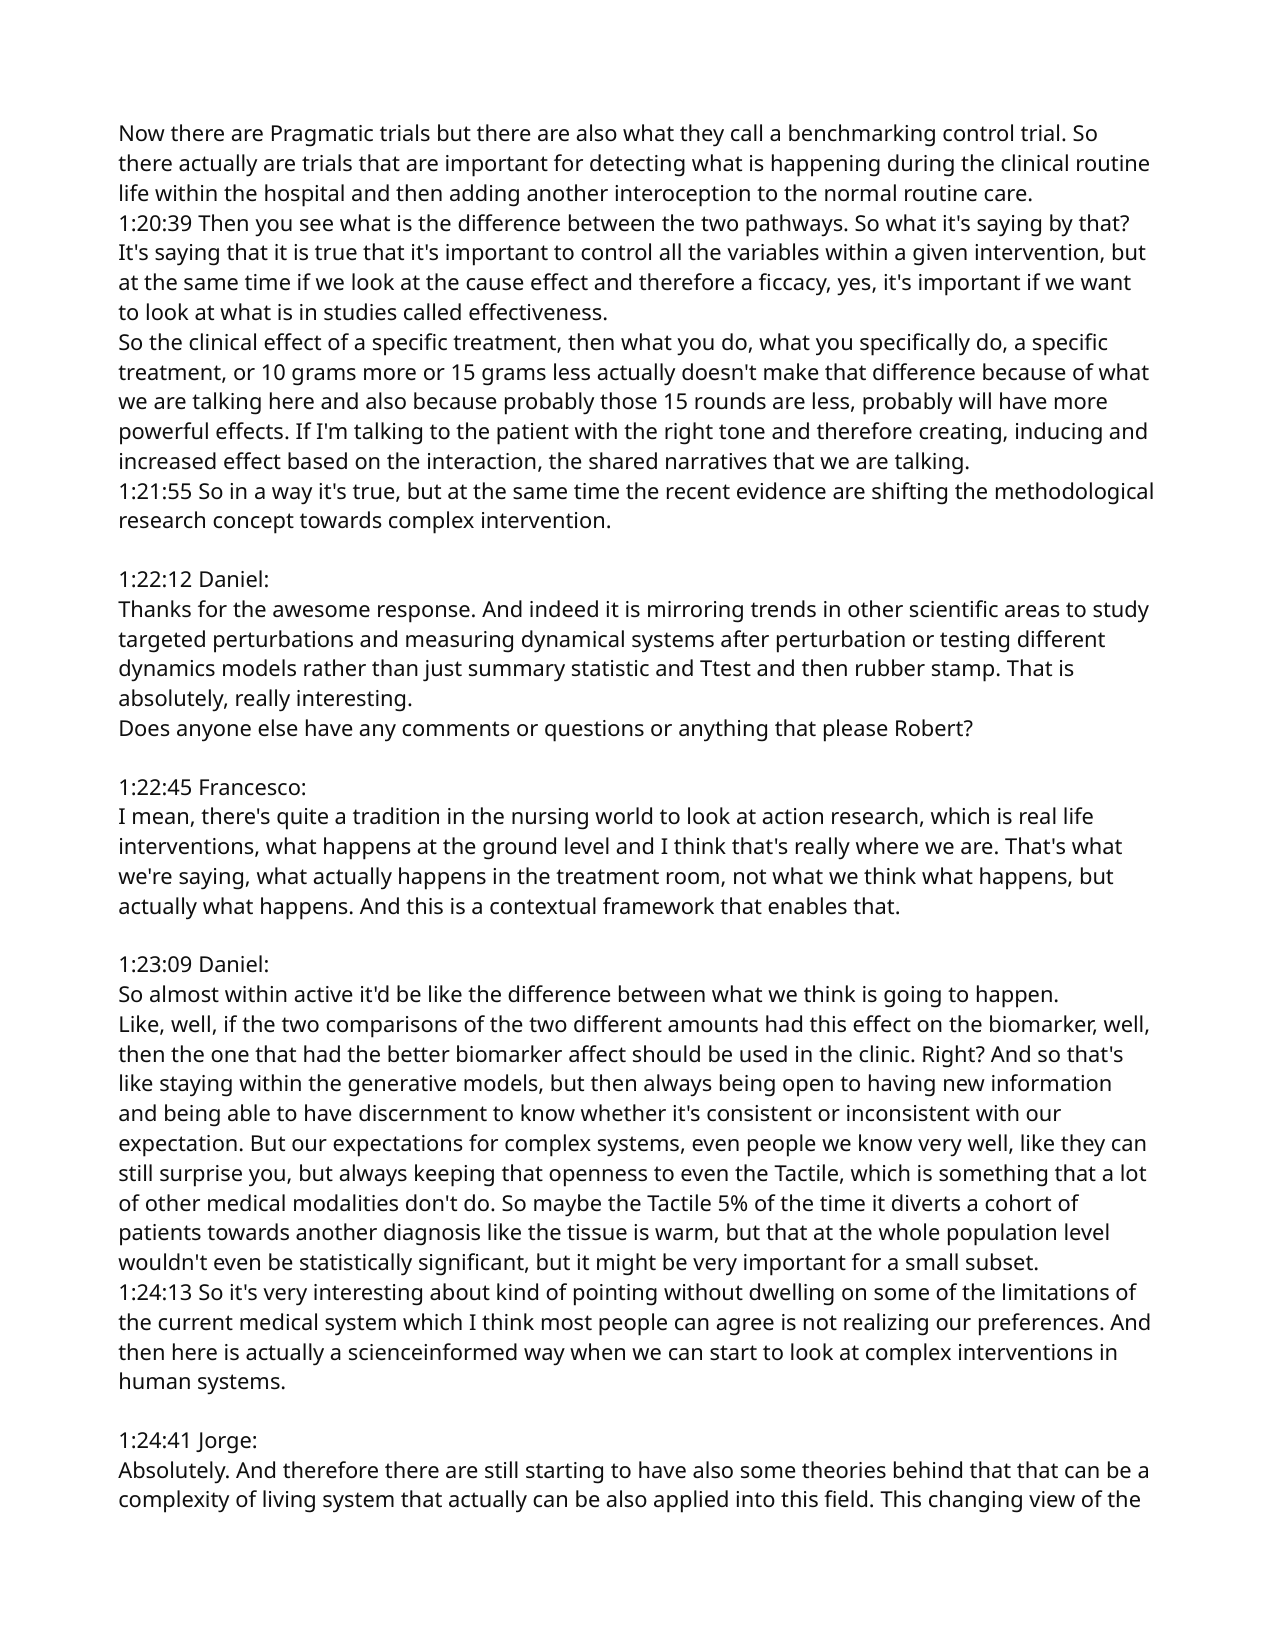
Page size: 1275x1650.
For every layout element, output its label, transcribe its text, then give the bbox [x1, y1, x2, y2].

text So the clinical effect of a specific treatment, then what you do, what you specifically do, a specific treatment, or 10 grams more or 15 grams less actually doesn't make that difference because of what we are talking here and also because probably those 15 rounds are less, probably will have more powerful effects. If I'm talking to the patient with the right tone and therefore creating, inducing and increased effect based on the interaction, the shared narratives that we are talking. [118, 327, 1157, 476]
text 1:22:45 Francesco: [118, 771, 1157, 801]
text 1:22:12 Daniel: [118, 564, 1157, 594]
text 1:24:41 Jorge: [118, 1425, 1157, 1454]
text Thanks for the awesome response. And indeed it is mirroring trends in other scientific areas to study targeted perturbations and measuring dynamical systems after perturbation or testing different dynamics models rather than just summary statistic and Ttest and then rubber stamp. That is absolutely, really interesting. [118, 594, 1157, 713]
text So almost within active it'd be like the difference between what we think is going to happen. [118, 979, 1157, 1009]
text 1:24:13 So it's very interesting about kind of pointing without dwelling on some of the limitations of the current medical system which I think most people can agree is not realizing our preferences. And then here is actually a scienceinformed way when we can start to look at complex interventions in human systems. [118, 1277, 1157, 1396]
text 1:23:09 Daniel: [118, 949, 1157, 979]
text Does anyone else have any comments or questions or anything that please Robert? [118, 713, 1157, 743]
text 1:20:39 Then you see what is the difference between the two pathways. So what it's saying by that? It's saying that it is true that it's important to control all the variables within a given intervention, but at the same time if we look at the cause effect and therefore a ficcacy, yes, it's important if we want to look at what is in studies called effectiveness. [118, 207, 1157, 327]
text 1:21:55 So in a way it's true, but at the same time the recent evidence are shifting the methodological research concept towards complex intervention. [118, 476, 1157, 535]
text Like, well, if the two comparisons of the two different amounts had this effect on the biomarker, well, then the one that had the better biomarker affect should be used in the clinic. Right? And so that's like staying within the generative models, but then always being open to having new information and being able to have discernment to know whether it's consistent or inconsistent with our expectation. But our expectations for complex systems, even people we know very well, like they can still surprise you, but always keeping that openness to even the Tactile, which is something that a lot of other medical modalities don't do. So maybe the Tactile 5% of the time it diverts a cohort of patients towards another diagnosis like the tissue is warm, but that at the whole population level wouldn't even be statistically significant, but it might be very important for a small subset. [118, 1009, 1157, 1277]
text I mean, there's quite a tradition in the nursing world to look at action research, which is real life interventions, what happens at the ground level and I think that's really where we are. That's what we're saying, what actually happens in the treatment room, not what we think what happens, but actually what happens. And this is a contextual framework that enables that. [118, 801, 1157, 920]
text Absolutely. And therefore there are still starting to have also some theories behind that that can be a complexity of living system that actually can be also applied into this field. This changing view of the [118, 1454, 1157, 1514]
text Now there are Pragmatic trials but there are also what they call a benchmarking control trial. So there actually are trials that are important for detecting what is happening during the clinical routine life within the hospital and then adding another interoception to the normal routine care. [118, 118, 1157, 207]
